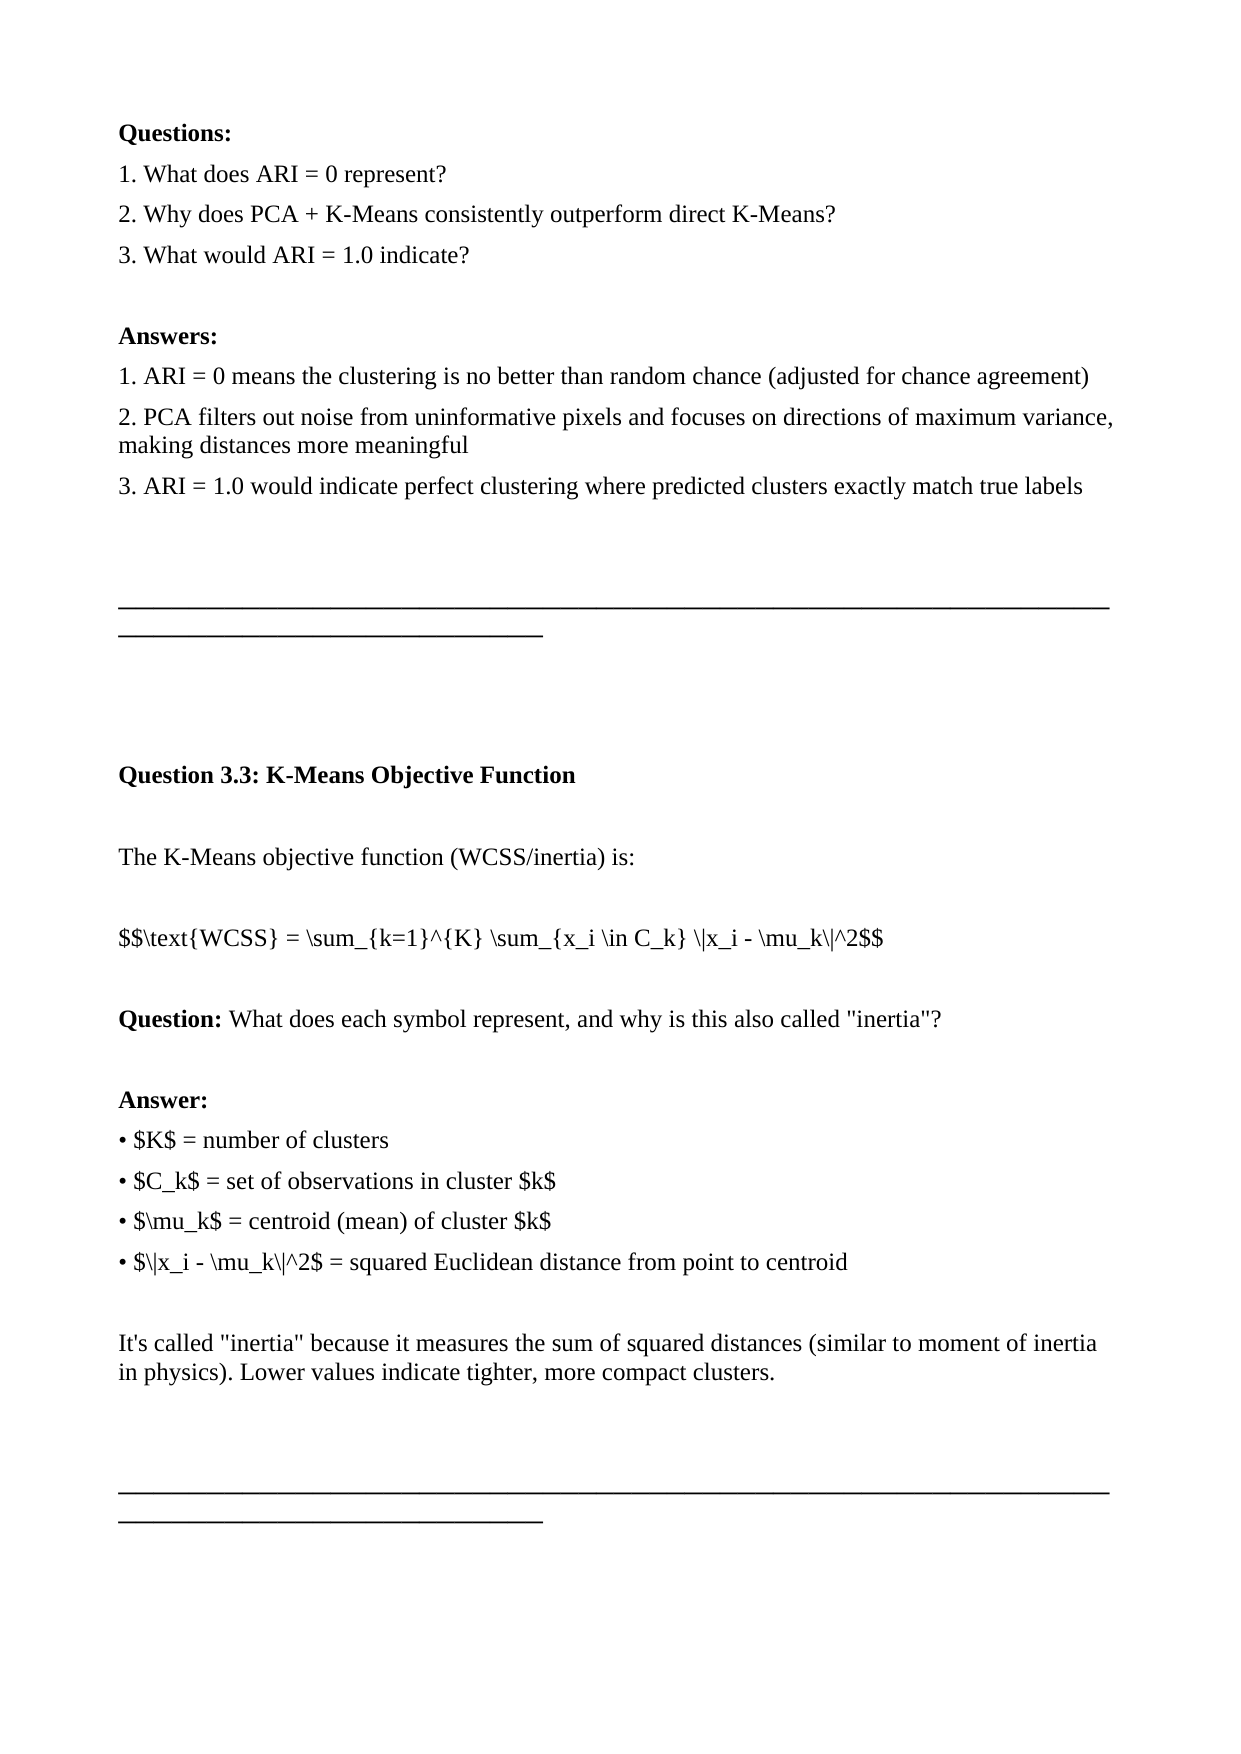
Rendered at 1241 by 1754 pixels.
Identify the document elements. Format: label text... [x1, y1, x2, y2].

text It's called "inertia" because it measures the sum of squared distances (similar to moment of inertia in physics). Lower values indicate tighter, more compact clusters. [118, 1328, 1122, 1385]
text • $K$ = number of clusters [118, 1125, 1122, 1154]
text • $C_k$ = set of observations in cluster $k$ [118, 1166, 1122, 1194]
text 3. What would ARI = 1.0 indicate? [118, 240, 1122, 268]
text 1. What does ARI = 0 represent? [118, 159, 1122, 187]
text 2. PCA filters out noise from uninformative pixels and focuses on directions of maximum variance, making distances more meaningful [118, 402, 1122, 459]
text ──────────────────────────────────────────────────────────────────────────────── [118, 593, 1122, 650]
text Answer: [118, 1085, 1122, 1113]
text 3. ARI = 1.0 would indicate perfect clustering where predicted clusters exactly match true labels [118, 471, 1122, 500]
subtitle Question 3.3: K-Means Objective Function [118, 761, 1122, 789]
text The K-Means objective function (WCSS/inertia) is: [118, 842, 1122, 870]
text $$\text{WCSS} = \sum_{k=1}^{K} \sum_{x_i \in C_k} \|x_i - \mu_k\|^2$$ [118, 923, 1122, 951]
text Questions: [118, 118, 1122, 147]
text 1. ARI = 0 means the clustering is no better than random chance (adjusted for chance agreement) [118, 361, 1122, 390]
text Answers: [118, 321, 1122, 349]
text 2. Why does PCA + K-Means consistently outperform direct K-Means? [118, 199, 1122, 228]
text Question: What does each symbol represent, and why is this also called "inertia"? [118, 1004, 1122, 1032]
text • $\|x_i - \mu_k\|^2$ = squared Euclidean distance from point to centroid [118, 1247, 1122, 1276]
text ──────────────────────────────────────────────────────────────────────────────── [118, 1478, 1122, 1536]
text • $\mu_k$ = centroid (mean) of cluster $k$ [118, 1206, 1122, 1235]
